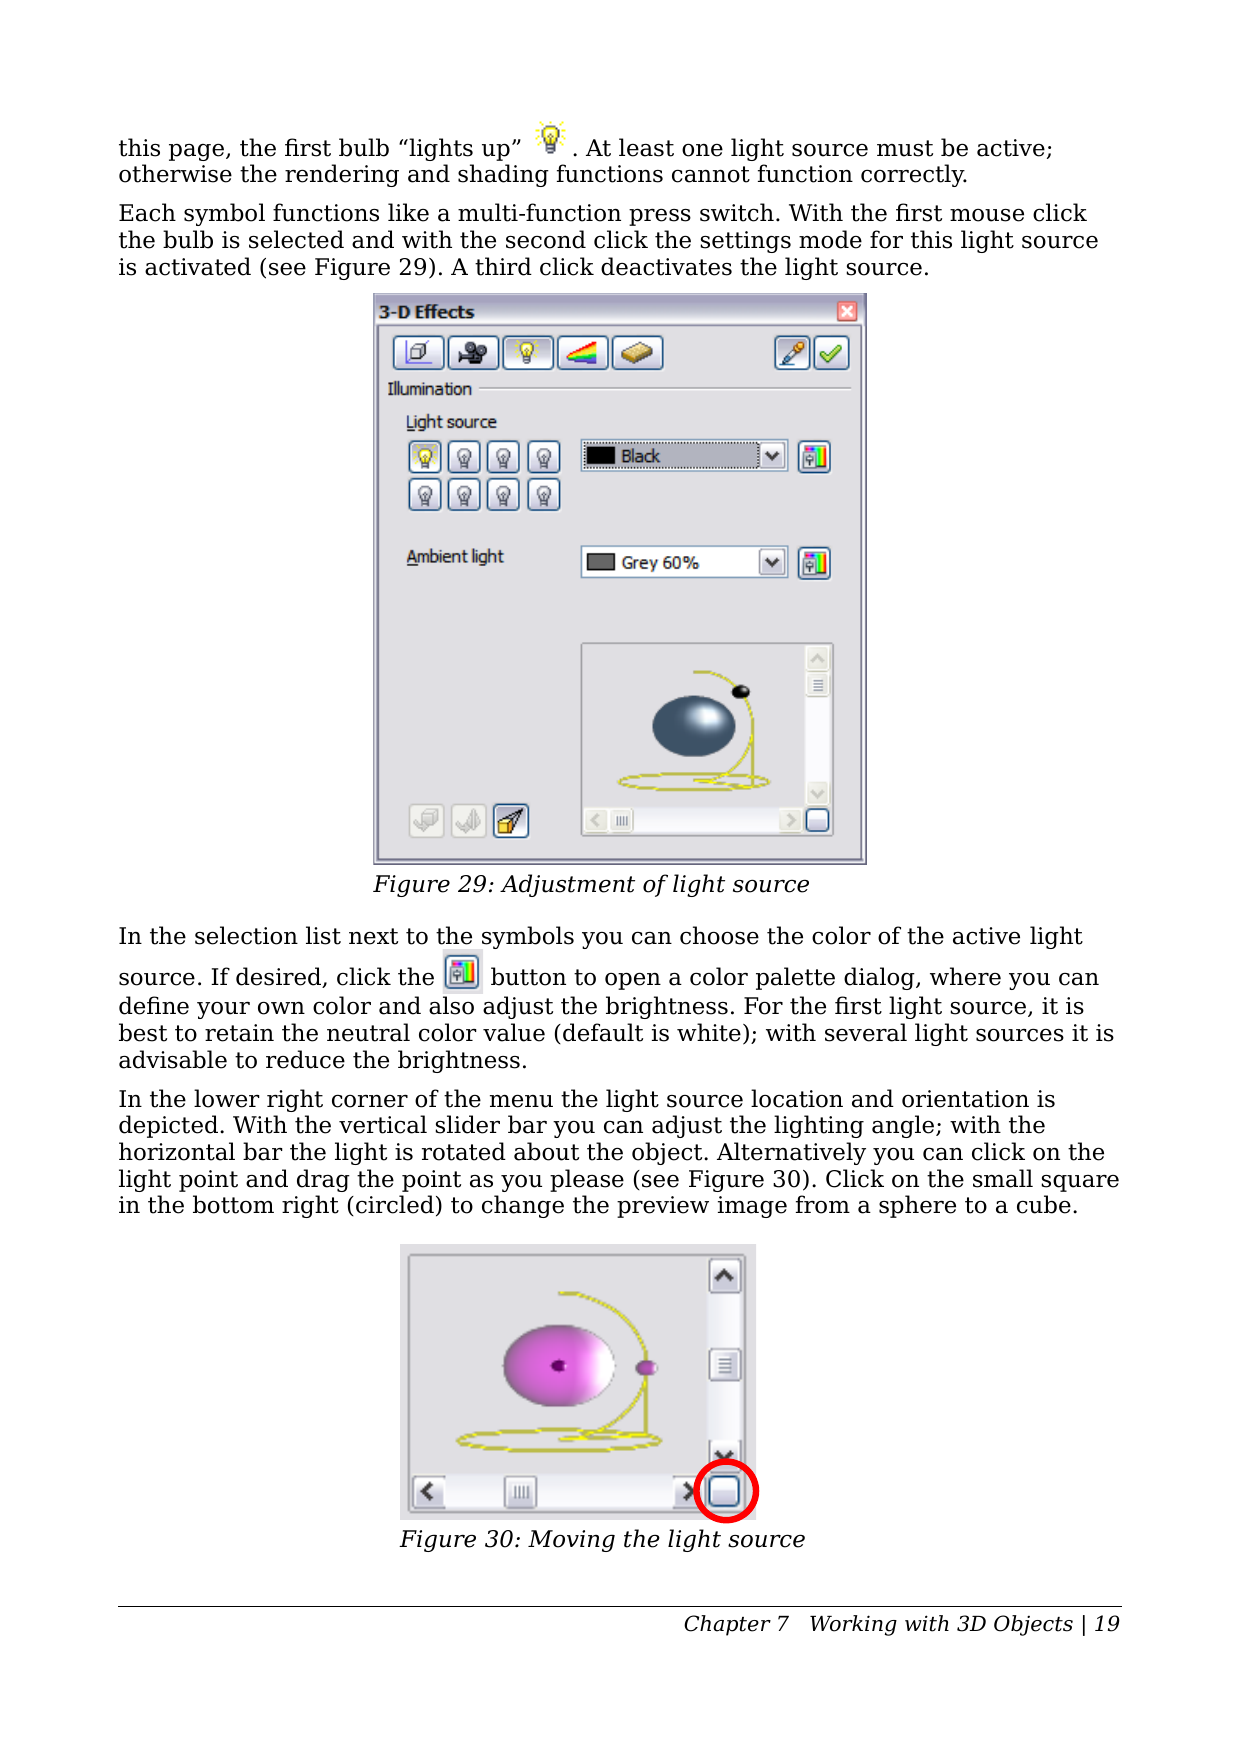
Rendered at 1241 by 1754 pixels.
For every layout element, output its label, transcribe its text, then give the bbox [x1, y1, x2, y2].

text Figure 30: Moving the light source [400, 1526, 840, 1552]
picture [373, 293, 867, 865]
text this page, the first bulb “lights up” . At least one light source must be active; otherwise the rendering and shading functions cannot function correctly. [118, 118, 1122, 188]
text In the lower right corner of the menu the light source location and orientation is depicted. With the vertical slider bar you can adjust the lighting angle; with the horizontal bar the light is rotated about the object. Alternatively you can click on the light point and drag the point as you please (see Figure 30). Click on the small square in the bottom right (circled) to change the preview image from a sphere to a cube. [118, 1086, 1122, 1219]
picture [400, 1244, 757, 1520]
text In the selection list next to the symbols you can choose the color of the active light source. If desired, click the button to open a color palette dialog, where you can define your own color and also adjust the brightness. For the first light source, it is best to retain the neutral color value (default is white); with several light sources it is advisable to reduce the brightness. [118, 923, 1122, 1073]
picture [700, 1465, 752, 1516]
text Each symbol functions like a multi-function press switch. With the first mouse click the bulb is selected and with the second click the settings mode for this light source is activated (see Figure 29). A third click deactivates the light source. [118, 201, 1122, 281]
picture [530, 118, 572, 156]
picture [442, 949, 484, 994]
picture [743, 1505, 757, 1520]
text Figure 29: Adjustment of light source [373, 871, 867, 898]
